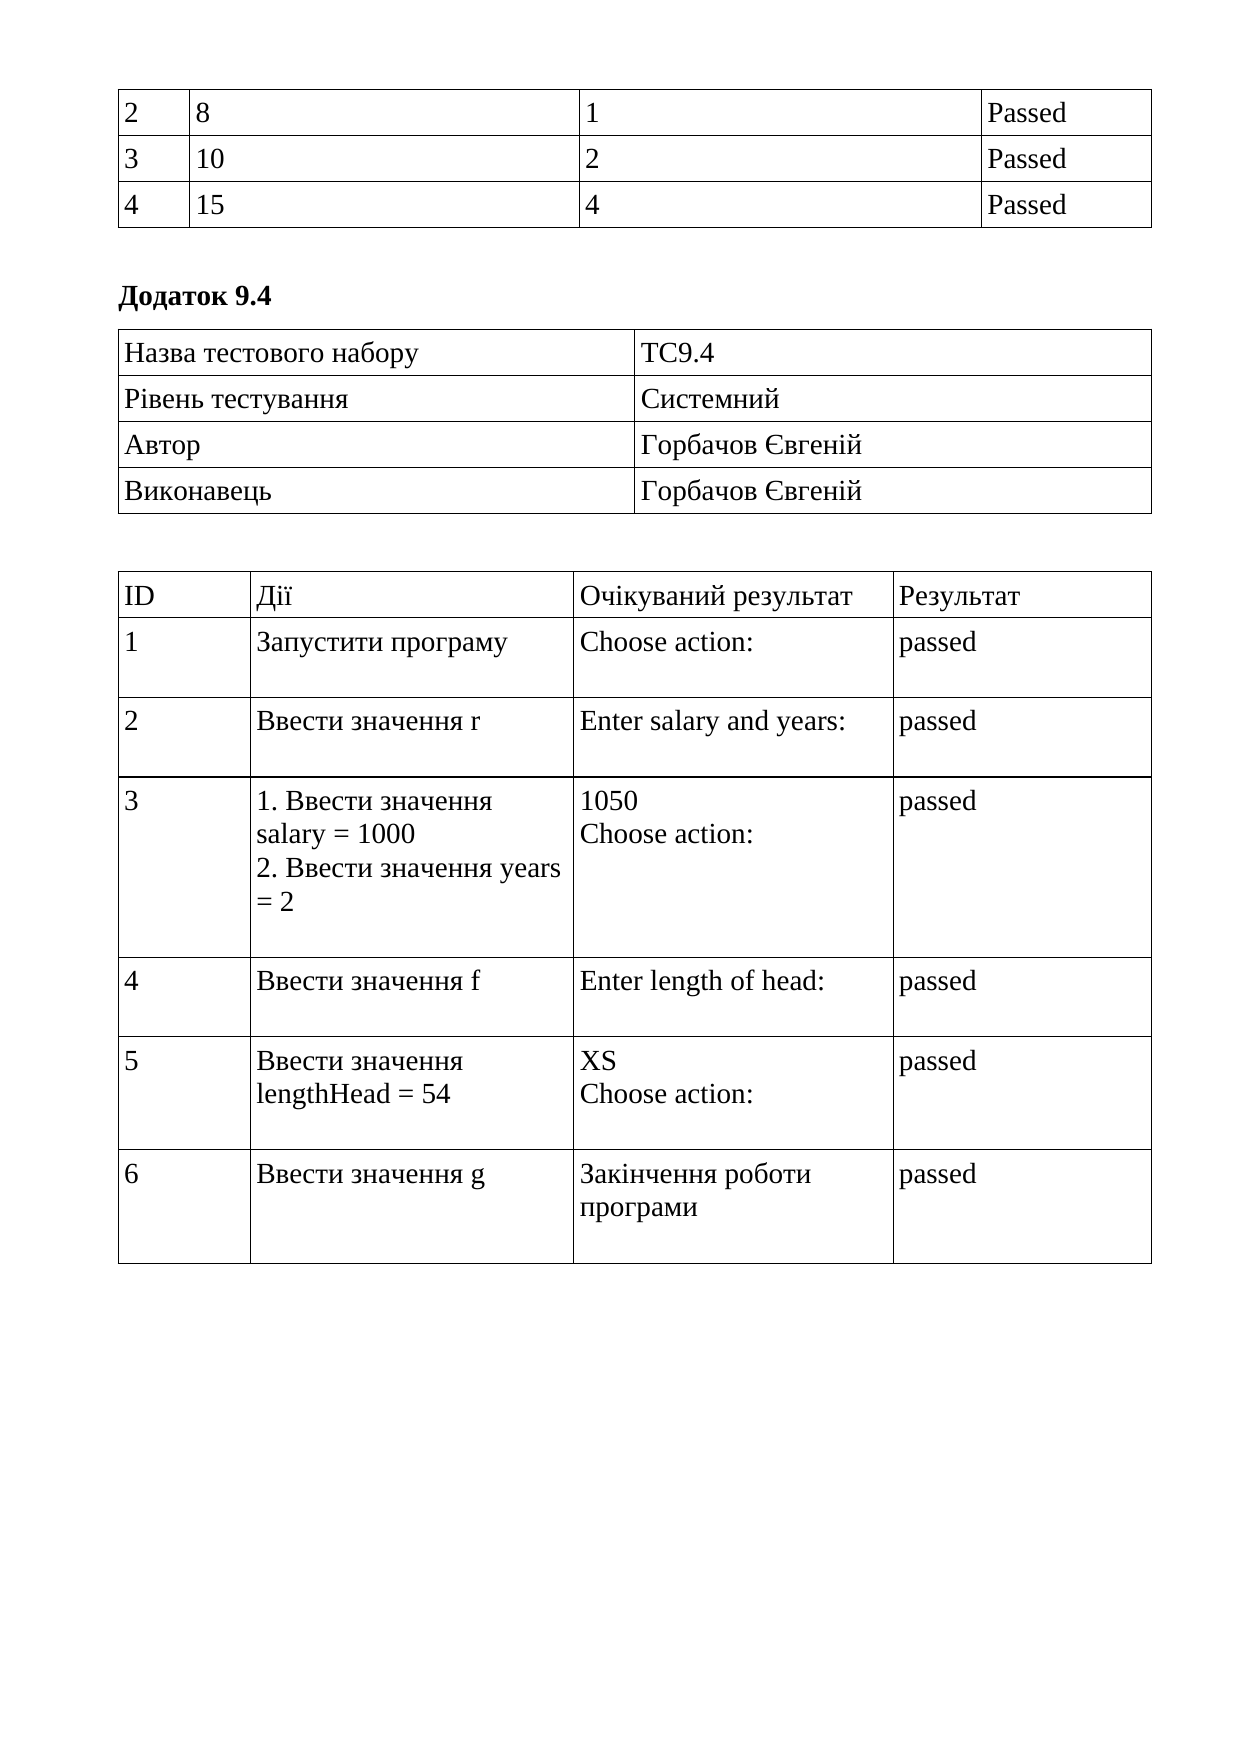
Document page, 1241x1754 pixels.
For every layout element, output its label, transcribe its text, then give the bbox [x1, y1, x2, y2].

table_cell Рівень тестування [119, 376, 634, 421]
table_header TC9.4 [635, 330, 1151, 374]
table_cell 10 [190, 136, 579, 181]
table_cell Choose action: [574, 618, 893, 697]
table_cell 6 [119, 1150, 250, 1262]
table_cell 15 [190, 182, 579, 227]
table_header Очікуваний результат [574, 572, 893, 617]
table_cell 3 [119, 778, 250, 957]
table_header Назва тестового набору [119, 330, 634, 374]
table_cell Ввести значення r [251, 698, 573, 776]
table_cell 1 [580, 90, 981, 135]
table_cell passed [894, 618, 1151, 697]
table_cell 8 [190, 90, 579, 135]
table_cell 2 [119, 698, 250, 776]
table_cell Закінчення роботи програми [574, 1150, 893, 1262]
table_cell passed [894, 1150, 1151, 1262]
table_header ID [119, 572, 250, 617]
table_cell Системний [635, 376, 1151, 421]
table_cell Passed [982, 182, 1151, 227]
table_cell 1 [119, 618, 250, 697]
table_cell Passed [982, 136, 1151, 181]
table_cell 4 [580, 182, 981, 227]
table_cell Виконавець [119, 468, 634, 513]
table_cell passed [894, 958, 1151, 1036]
table_cell Запустити програму [251, 618, 573, 697]
table_header Результат [894, 572, 1151, 617]
table_cell 2 [580, 136, 981, 181]
table_cell Enter length of head: [574, 958, 893, 1036]
table_cell passed [894, 1037, 1151, 1149]
table_cell passed [894, 698, 1151, 776]
table_cell Ввести значення lengthHead = 54 [251, 1037, 573, 1149]
table_cell Enter salary and years: [574, 698, 893, 776]
table_cell 4 [119, 182, 189, 227]
table_cell 2 [119, 90, 189, 135]
table_cell 4 [119, 958, 250, 1036]
table_cell XS Choose action: [574, 1037, 893, 1149]
table_cell Ввести значення f [251, 958, 573, 1036]
table_cell Горбачов Євгеній [635, 422, 1151, 467]
table_cell 1050 Choose action: [574, 778, 893, 957]
table_cell 1. Ввести значення salary = 1000 2. Ввести значення years = 2 [251, 778, 573, 957]
table_cell Автор [119, 422, 634, 467]
table_cell Горбачов Євгеній [635, 468, 1151, 513]
table_cell 3 [119, 136, 189, 181]
table_cell Passed [982, 90, 1151, 135]
table_header Дії [251, 572, 573, 617]
text Додаток 9.4 [118, 278, 1152, 312]
table_cell passed [894, 778, 1151, 957]
table_cell 5 [119, 1037, 250, 1149]
table_cell Ввести значення g [251, 1150, 573, 1262]
